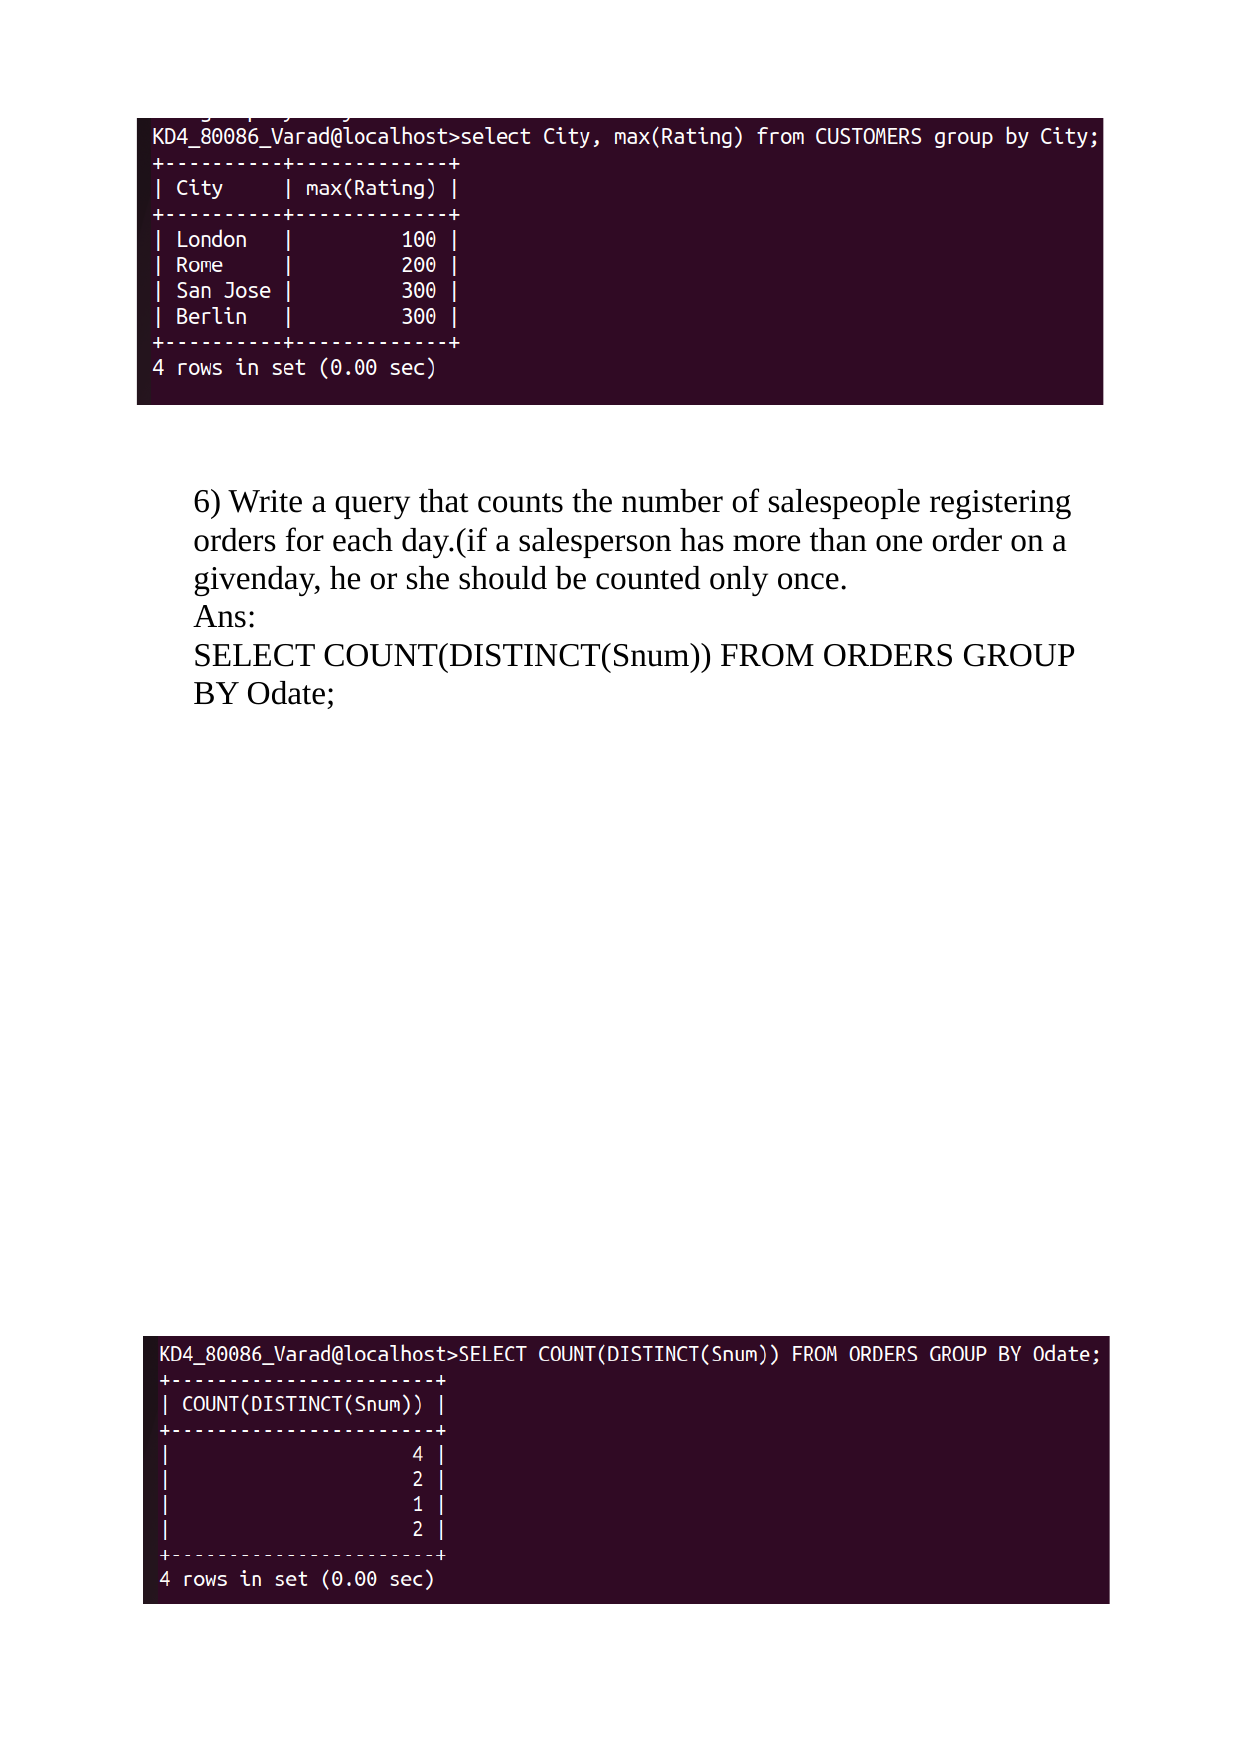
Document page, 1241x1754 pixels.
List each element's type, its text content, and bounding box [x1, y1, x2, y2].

list 6) Write a query that counts the number of salespeople registering orders for each day.(if a salesperson has more than one order on a givenday, he or she should be counted only once. Ans: SELECT COUNT(DISTINCT(Snum)) FROM ORDERS GROUP BY Odate; [156, 118, 1122, 817]
picture [143, 1336, 1110, 1604]
picture [136, 118, 1104, 405]
